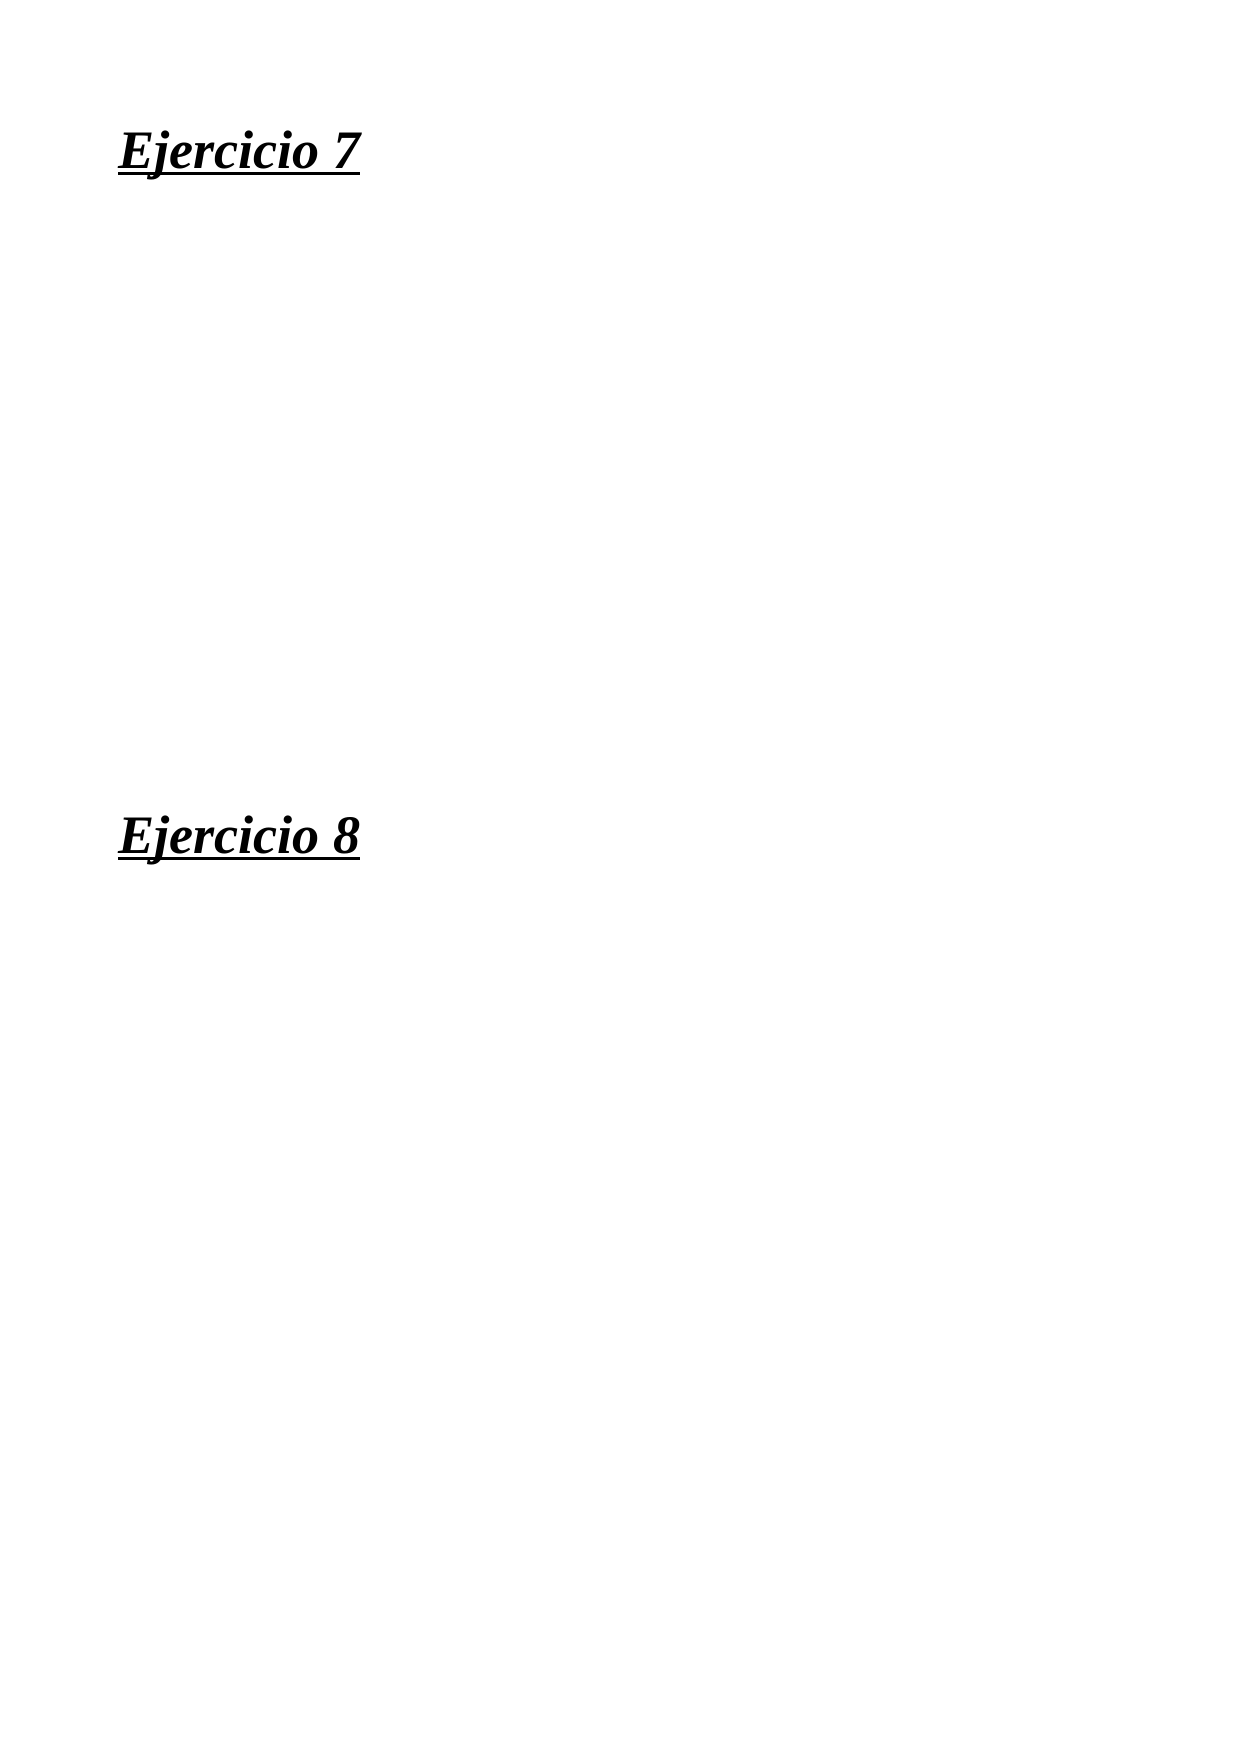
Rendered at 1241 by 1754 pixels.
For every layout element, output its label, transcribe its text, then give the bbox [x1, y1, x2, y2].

text Ejercicio 8 [118, 803, 1122, 866]
text Ejercicio 7 [118, 118, 1122, 180]
